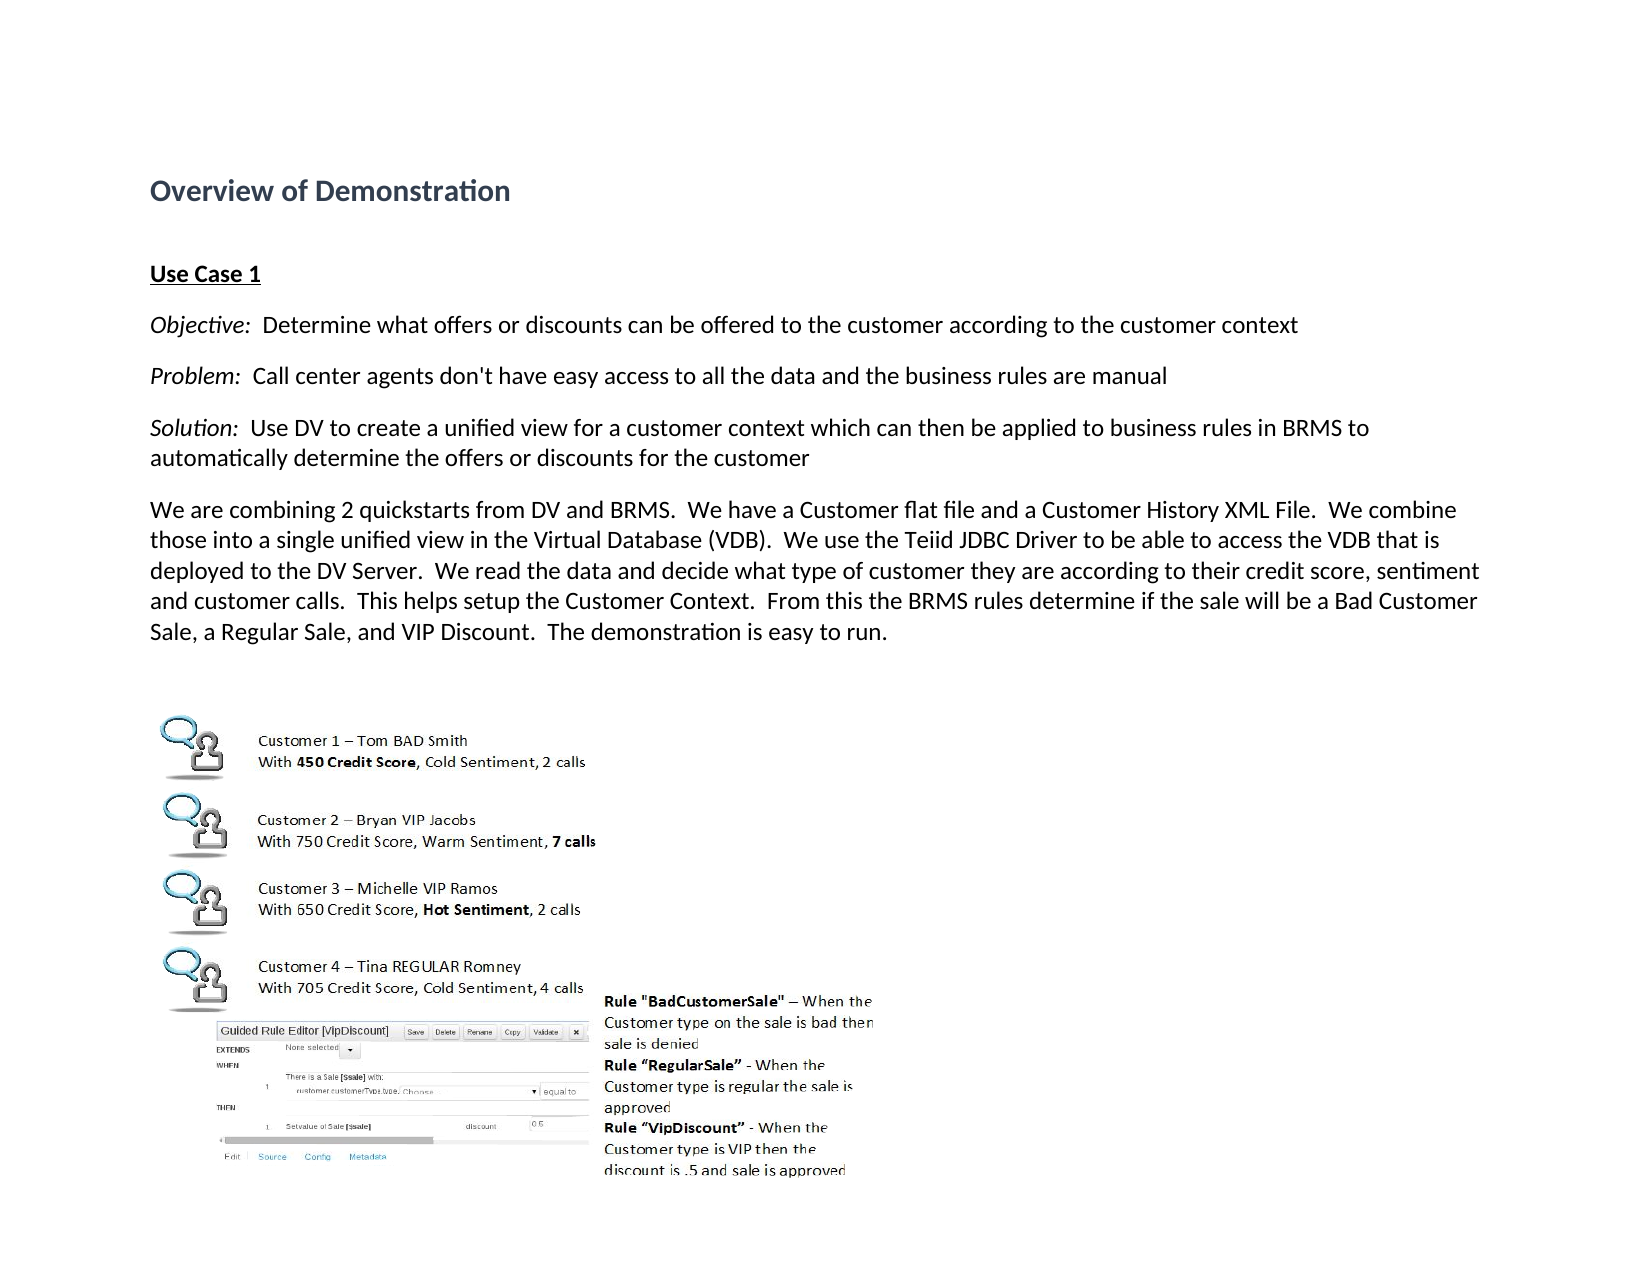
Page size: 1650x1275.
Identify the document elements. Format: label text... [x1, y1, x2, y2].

text We are combining 2 quickstarts from DV and BRMS. We have a Customer flat file and a Customer History XML File. We combine those into a single unified view in the Virtual Database (VDB). We use the Teiid JDBC Driver to be able to access the VDB that is deployed to the DV Server. We read the data and decide what type of customer they are according to their credit score, sentiment and customer calls. This helps setup the Customer Context. From this the BRMS rules determine if the sale will be a Bad Customer Sale, a Regular Sale, and VIP Discount. The demonstration is easy to run. [150, 494, 1500, 646]
text Problem: Call center agents don't have easy access to all the data and the business rules are manual [150, 361, 1500, 391]
subtitle Overview of Demonstration [150, 171, 1500, 209]
text Solution: Use DV to create a unified view for a customer context which can then be applied to business rules in BRMS to automatically determine the offers or discounts for the customer [150, 412, 1500, 473]
text Objective: Determine what offers or discounts can be offered to the customer according to the customer context [150, 309, 1500, 340]
text Use Case 1 [150, 258, 1500, 288]
